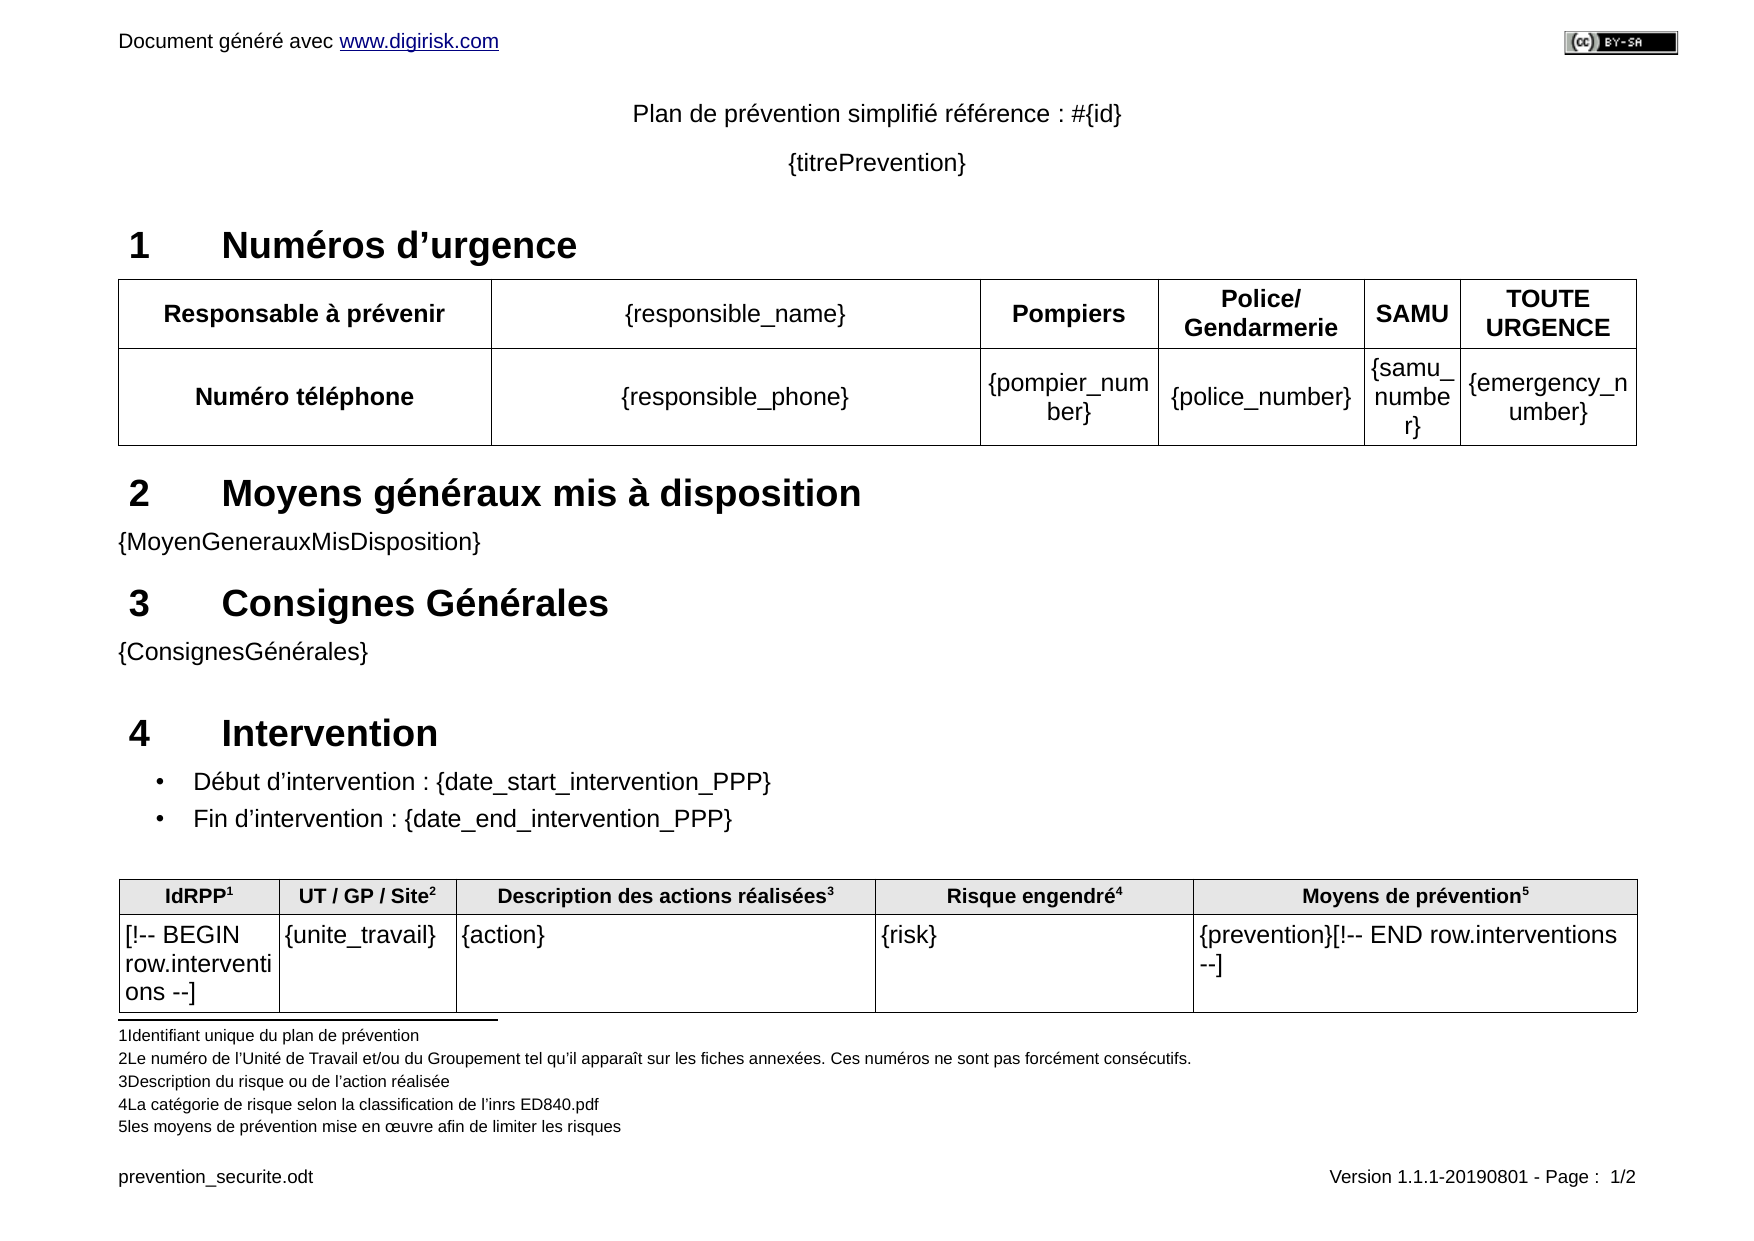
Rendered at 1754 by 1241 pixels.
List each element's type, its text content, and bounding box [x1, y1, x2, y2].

text {titrePrevention} [118, 148, 1636, 177]
table_header Description des actions réalisées [457, 880, 875, 914]
subtitle Numéros d’urgence [118, 222, 1636, 266]
table_header TOUTE URGENCE [1461, 280, 1636, 348]
text {ConsignesGénérales} [118, 637, 1636, 665]
table_header Pompiers [981, 280, 1158, 348]
table_cell {prevention}[!-- END row.interventions --] [1194, 915, 1637, 1012]
table_cell {risk} [876, 915, 1193, 1012]
table_cell {responsible_phone} [492, 349, 980, 445]
subtitle Moyens généraux mis à disposition [118, 471, 1636, 514]
text Plan de prévention simplifié référence : #{id} [118, 99, 1636, 128]
table_cell {emergency_number} [1461, 349, 1636, 445]
table_cell {police_number} [1159, 349, 1364, 445]
text {MoyenGenerauxMisDisposition} [118, 527, 1636, 555]
table_header SAMU [1365, 280, 1460, 348]
table_cell [!-- BEGIN row.interventions --] [120, 915, 279, 1012]
table_cell Numéro téléphone [119, 349, 491, 445]
picture [1564, 31, 1679, 55]
table_header Responsable à prévenir [119, 280, 491, 348]
subtitle Consignes Générales [118, 580, 1636, 624]
list Fin d’intervention : {date_end_intervention_PPP} [156, 804, 1636, 833]
table_header {responsible_name} [492, 280, 980, 348]
table_header IdRPP [120, 880, 279, 914]
subtitle Intervention [118, 711, 1636, 754]
table_header Police/Gendarmerie [1159, 280, 1364, 348]
table_cell {unite_travail} [280, 915, 456, 1012]
list Début d’intervention : {date_start_intervention_PPP} [156, 767, 1636, 796]
table_header Moyens de prévention [1194, 880, 1637, 914]
table_header Risque engendré [876, 880, 1193, 914]
table_cell {action} [457, 915, 875, 1012]
table_header UT / GP / Site [280, 880, 456, 914]
table_cell {samu_number} [1365, 349, 1460, 445]
table_cell {pompier_number} [981, 349, 1158, 445]
